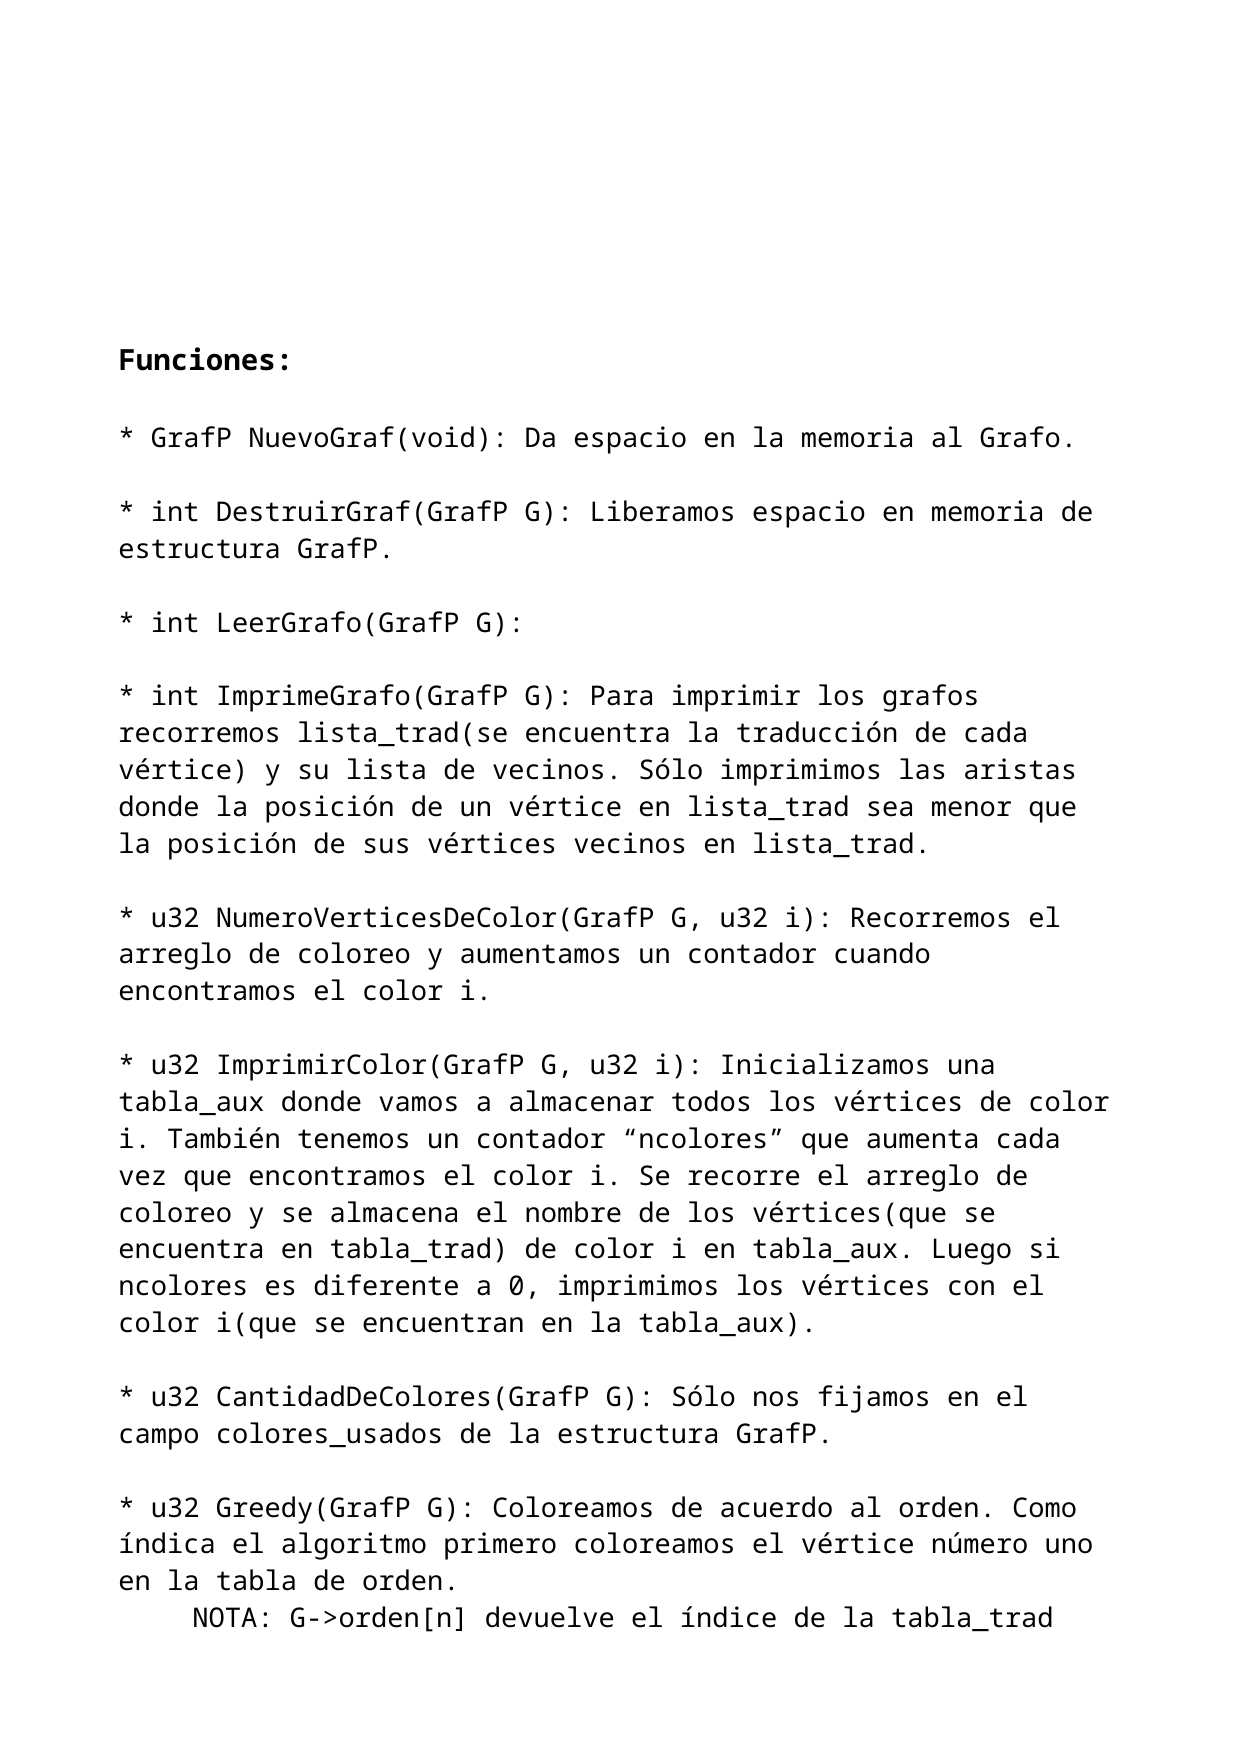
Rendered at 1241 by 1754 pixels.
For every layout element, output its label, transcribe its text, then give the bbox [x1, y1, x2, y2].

text NOTA: G->orden[n] devuelve el índice de la tabla_trad [118, 1599, 1122, 1636]
text * GrafP NuevoGraf(void): Da espacio en la memoria al Grafo. [118, 419, 1122, 456]
text * u32 NumeroVerticesDeColor(GrafP G, u32 i): Recorremos el arreglo de coloreo y aumentamos un contador cuando encontramos el color i. [118, 898, 1122, 1009]
text * int DestruirGraf(GrafP G): Liberamos espacio en memoria de estructura GrafP. [118, 492, 1122, 566]
text Funciones: [118, 339, 1122, 379]
text * u32 CantidadDeColores(GrafP G): Sólo nos fijamos en el campo colores_usados de la estructura GrafP. [118, 1377, 1122, 1451]
text * int LeerGrafo(GrafP G): [118, 603, 1122, 640]
text * u32 Greedy(GrafP G): Coloreamos de acuerdo al orden. Como índica el algoritmo primero coloreamos el vértice número uno en la tabla de orden. [118, 1488, 1122, 1599]
text * u32 ImprimirColor(GrafP G, u32 i): Inicializamos una tabla_aux donde vamos a almacenar todos los vértices de color i. También tenemos un contador “ncolores” que aumenta cada vez que encontramos el color i. Se recorre el arreglo de coloreo y se almacena el nombre de los vértices(que se encuentra en tabla_trad) de color i en tabla_aux. Luego si ncolores es diferente a 0, imprimimos los vértices con el color i(que se encuentran en la tabla_aux). [118, 1046, 1122, 1341]
text * int ImprimeGrafo(GrafP G): Para imprimir los grafos recorremos lista_trad(se encuentra la traducción de cada vértice) y su lista de vecinos. Sólo imprimimos las aristas donde la posición de un vértice en lista_trad sea menor que la posición de sus vértices vecinos en lista_trad. [118, 677, 1122, 861]
